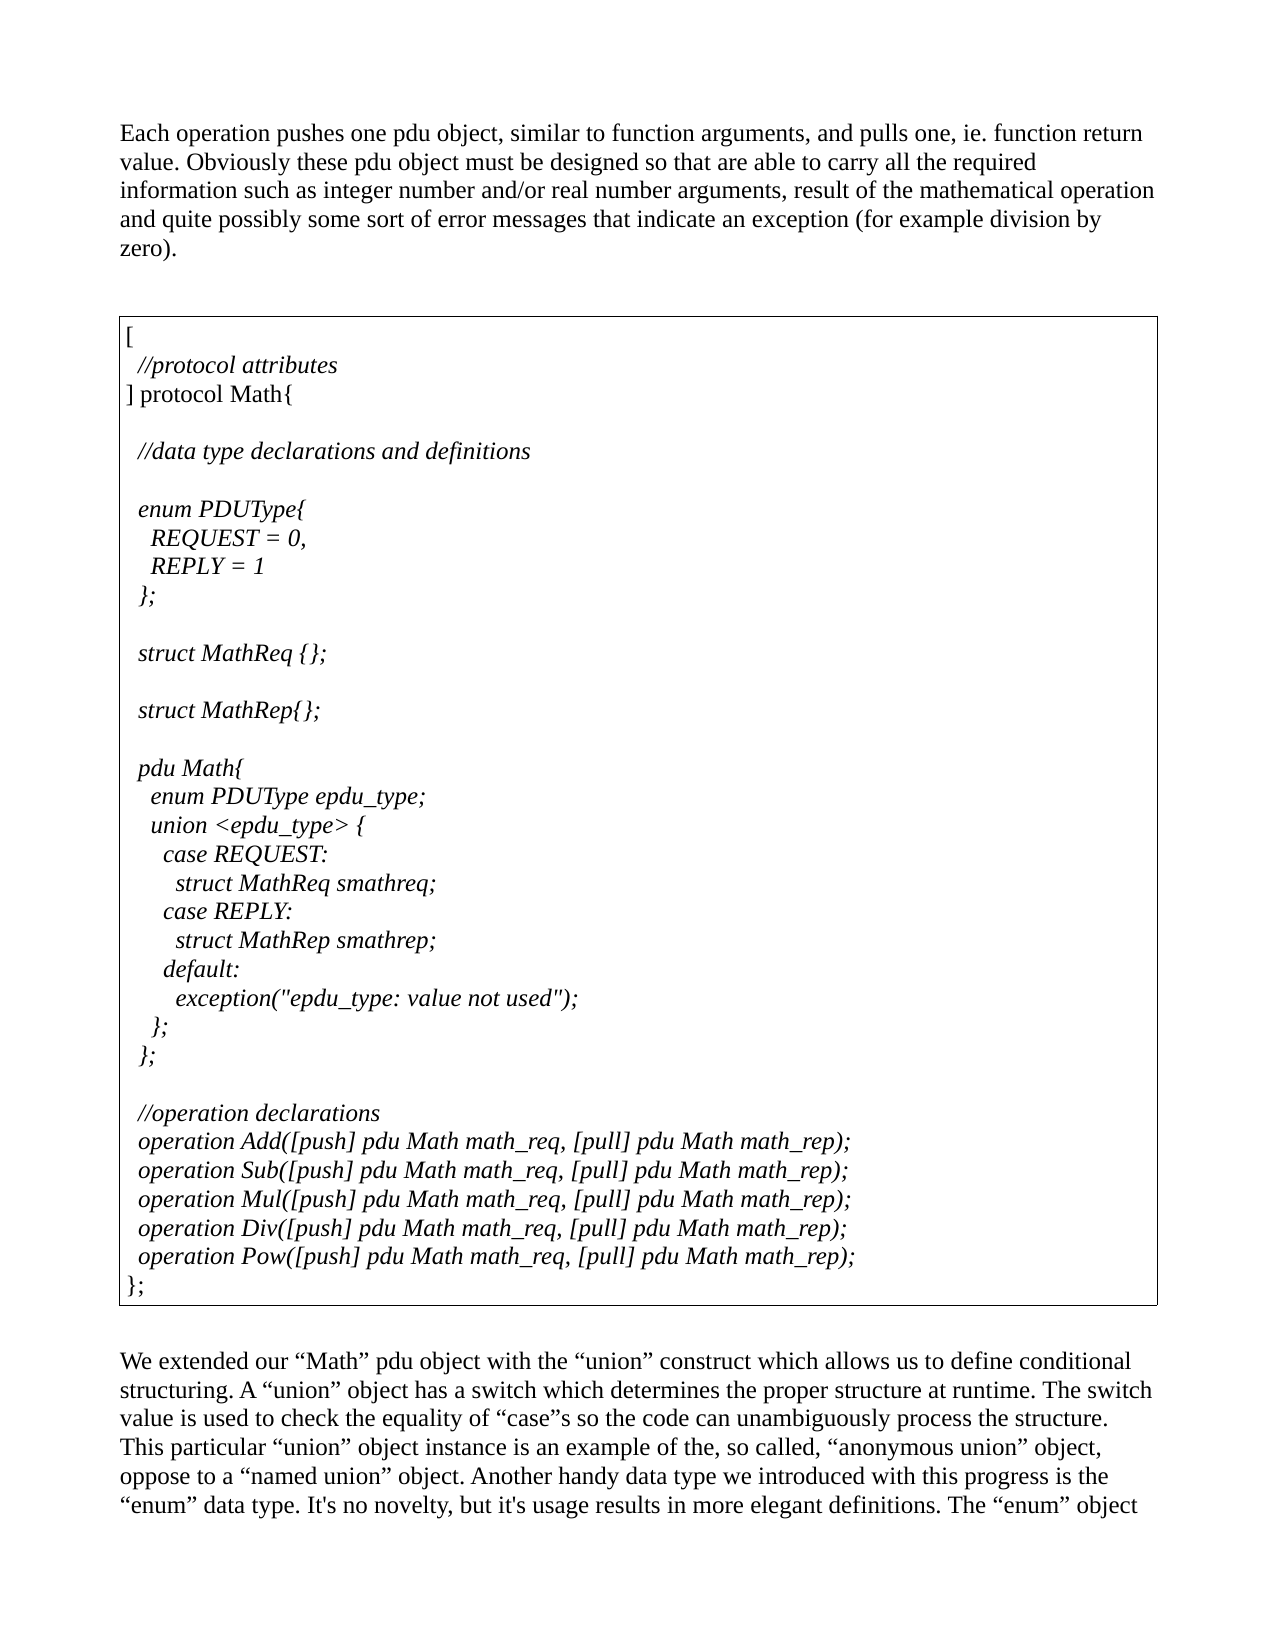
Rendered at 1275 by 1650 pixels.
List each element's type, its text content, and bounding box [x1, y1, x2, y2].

text We extended our “Math” pdu object with the “union” construct which allows us to define conditional structuring. A “union” object has a switch which determines the proper structure at runtime. The switch value is used to check the equality of “case”s so the code can unambiguously process the structure. This particular “union” object instance is an example of the, so called, “anonymous union” object, oppose to a “named union” object. Another handy data type we introduced with this progress is the “enum” data type. It's no novelty, but it's usage results in more elegant definitions. The “enum” object [119, 1346, 1157, 1518]
text Each operation pushes one pdu object, similar to function arguments, and pulls one, ie. function return value. Obviously these pdu object must be designed so that are able to carry all the required information such as integer number and/or real number arguments, result of the mathematical operation and quite possibly some sort of error messages that indicate an exception (for example division by zero). [119, 118, 1157, 262]
table_header [ //protocol attributes ] protocol Math{ //data type declarations and definitions enum PDUType{ REQUEST = 0, REPLY = 1 }; struct MathReq {}; struct MathRep{}; pdu Math{ enum PDUType epdu_type; union <epdu_type> { case REQUEST: struct MathReq smathreq; case REPLY: struct MathRep smathrep; default: exception("epdu_type: value not used"); }; }; //operation declarations operation Add([push] pdu Math math_req, [pull] pdu Math math_rep); operation Sub([push] pdu Math math_req, [pull] pdu Math math_rep); operation Mul([push] pdu Math math_req, [pull] pdu Math math_rep); operation Div([push] pdu Math math_req, [pull] pdu Math math_rep); operation Pow([push] pdu Math math_req, [pull] pdu Math math_rep); }; [120, 317, 1157, 1305]
